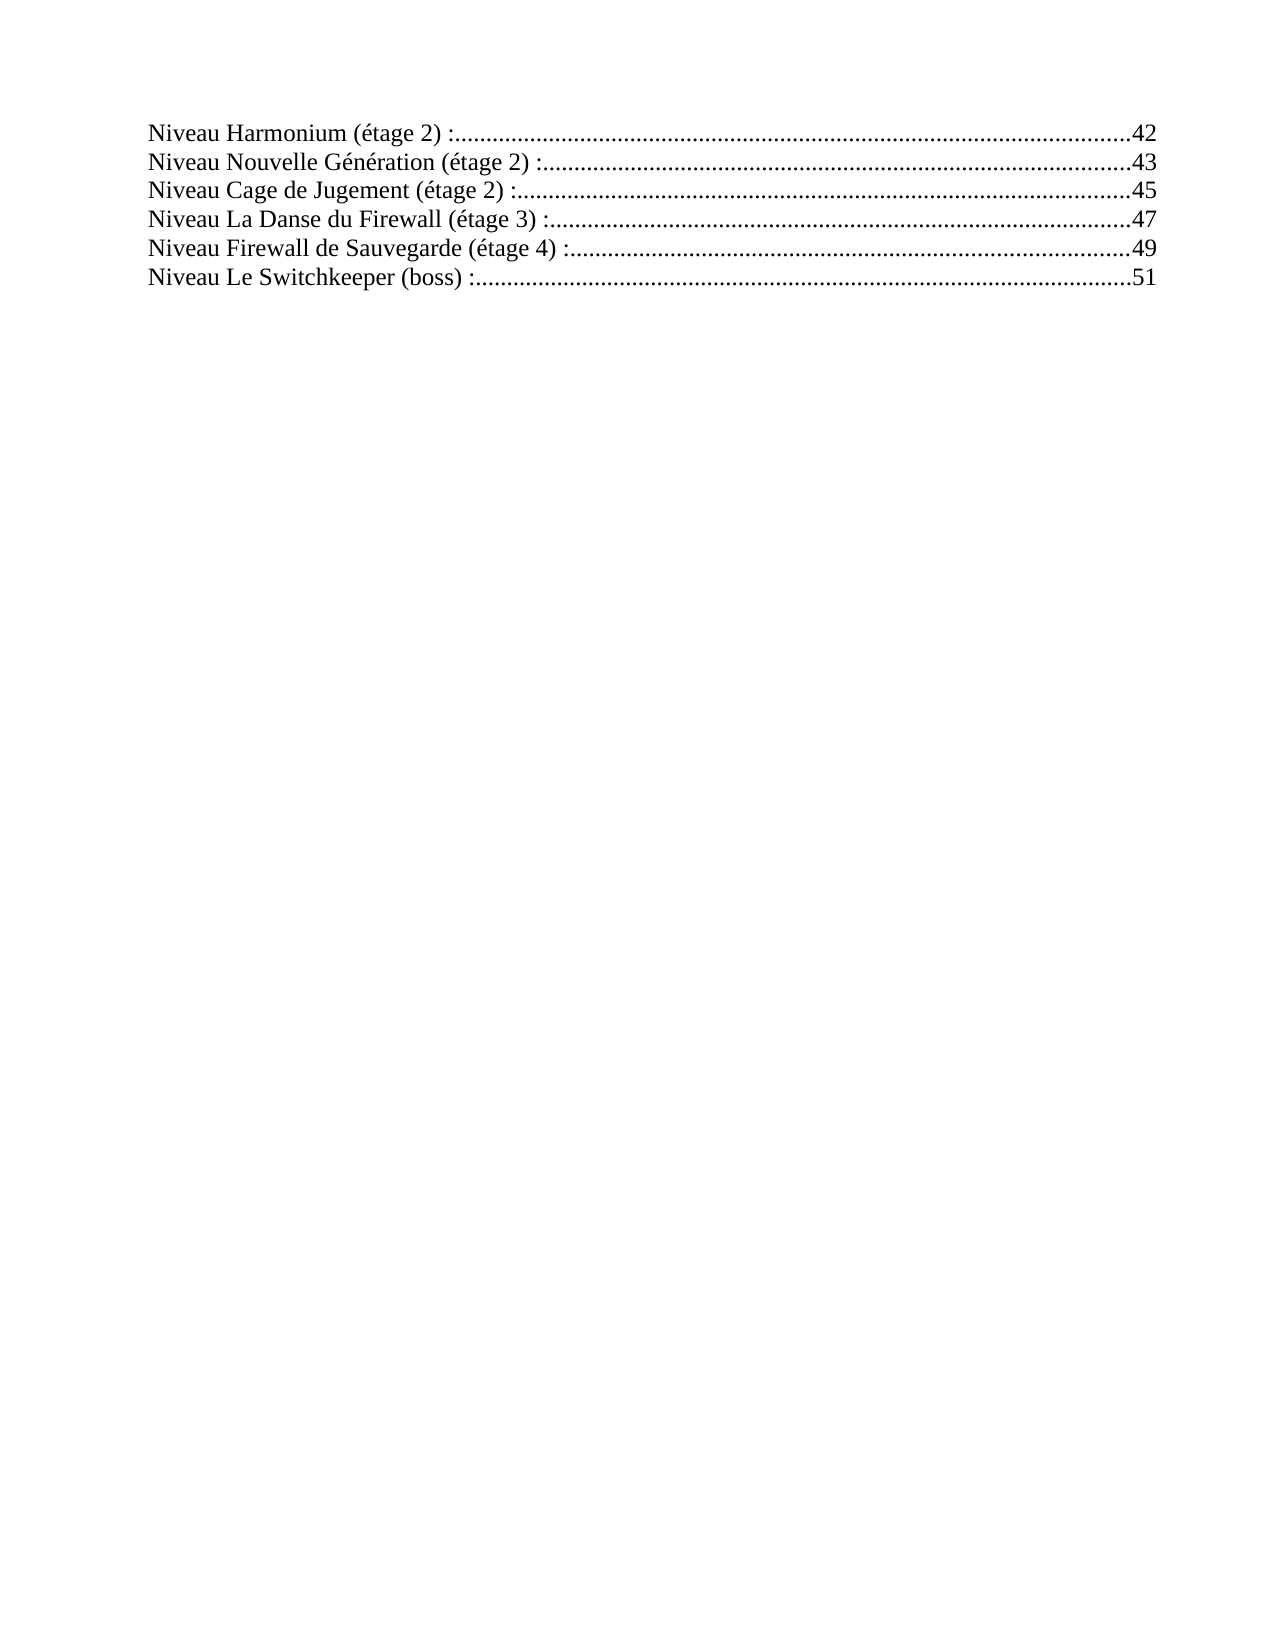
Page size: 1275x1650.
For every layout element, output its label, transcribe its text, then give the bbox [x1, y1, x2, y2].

text Niveau La Danse du Firewall (étage 3) : 47 [148, 204, 1157, 233]
text Niveau Harmonium (étage 2) : 42 [148, 118, 1157, 147]
text Niveau Firewall de Sauvegarde (étage 4) : 49 [148, 233, 1157, 262]
text Niveau Le Switchkeeper (boss) : 51 [148, 262, 1157, 291]
text Niveau Nouvelle Génération (étage 2) : 43 [148, 147, 1157, 176]
text Niveau Cage de Jugement (étage 2) : 45 [148, 176, 1157, 204]
